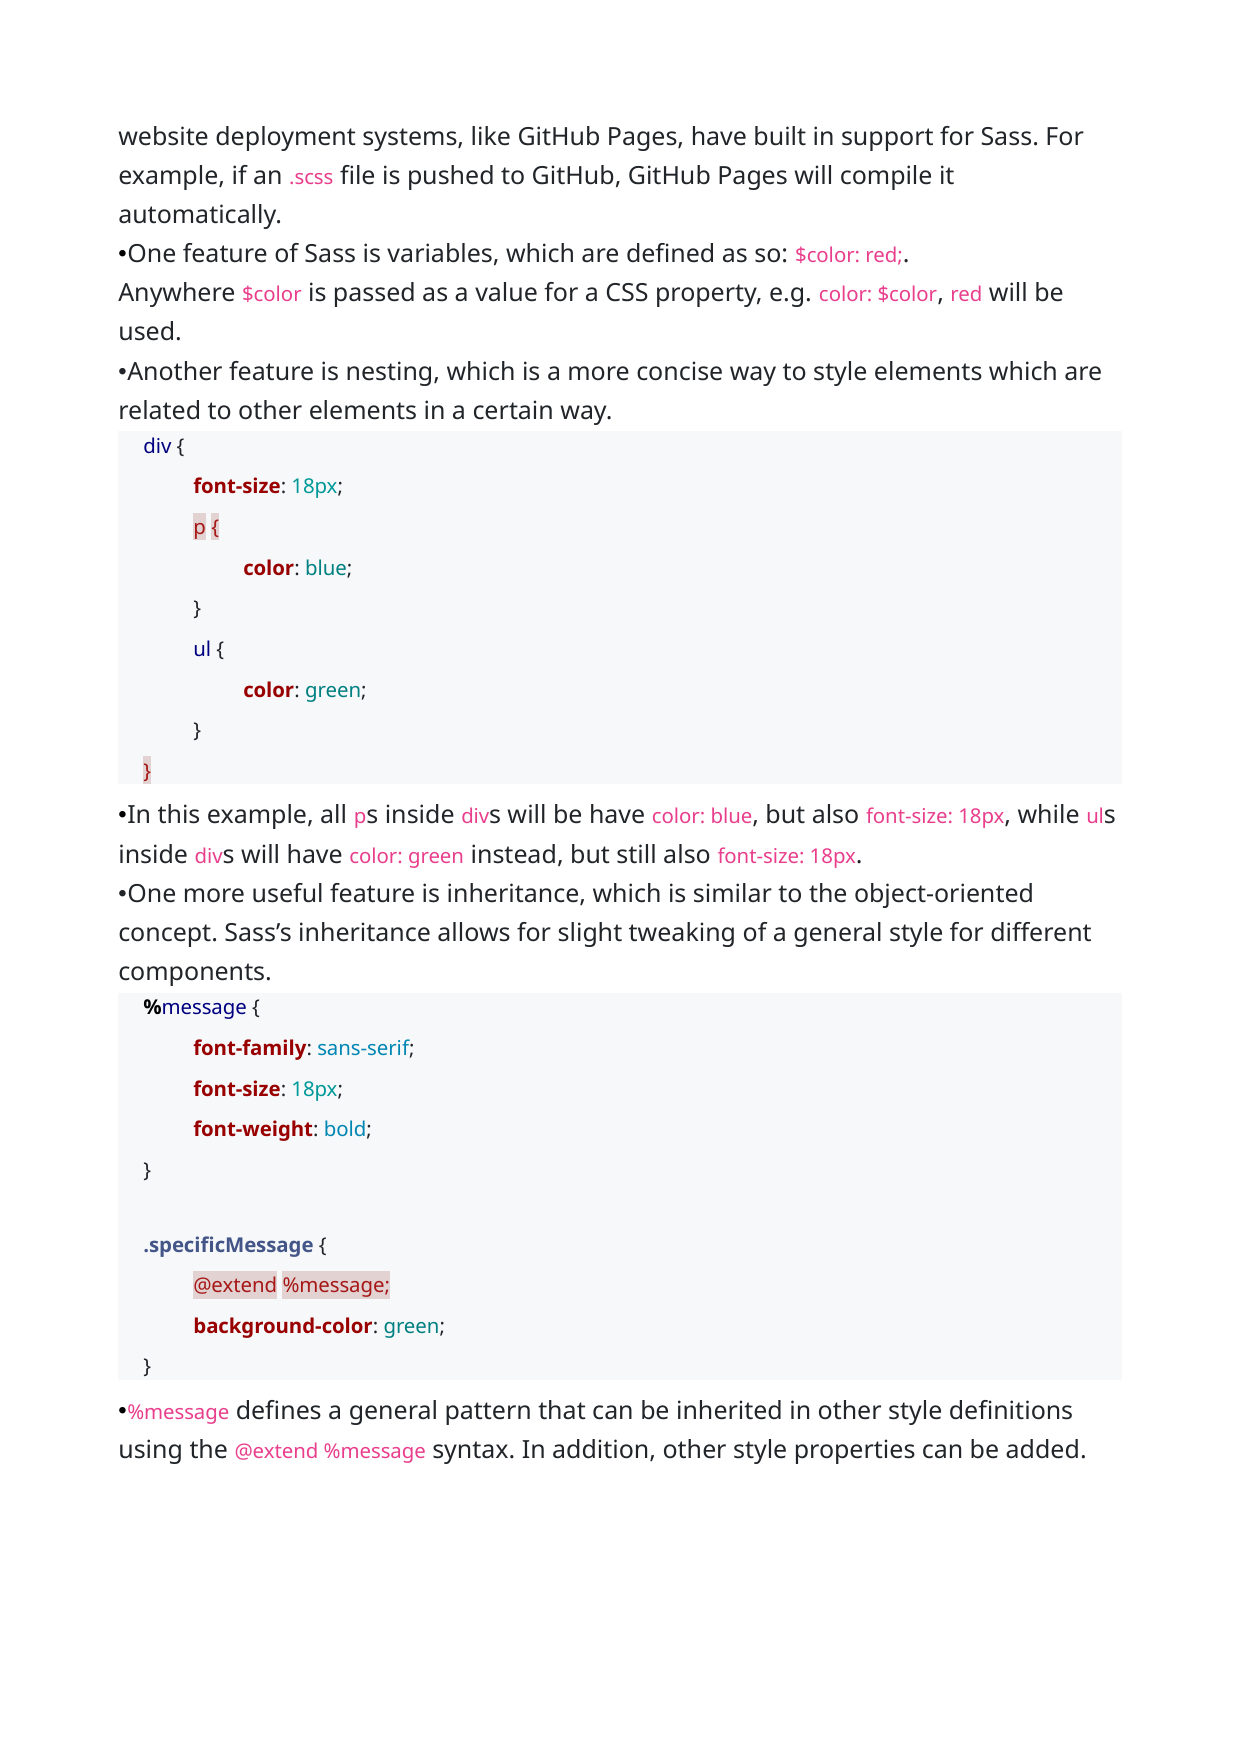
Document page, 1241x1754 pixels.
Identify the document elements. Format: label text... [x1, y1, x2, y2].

list One feature of Sass is variables, which are defined as so: $color: red;. Anywhere $color is passed as a value for a CSS property, e.g. color: $color, red will be used. [118, 236, 1122, 348]
list font-size: 18px; [118, 472, 1122, 500]
list %message { [118, 993, 1122, 1021]
list p { [118, 513, 1122, 541]
list div { [118, 431, 1122, 459]
list Another feature is nesting, which is a more concise way to style elements which are related to other elements in a certain way. [118, 353, 1122, 426]
list website deployment systems, like GitHub Pages, have built in support for Sass. For example, if an .scss file is pushed to GitHub, GitHub Pages will compile it automatically. [118, 118, 1122, 231]
list color: green; [118, 675, 1122, 703]
list background-color: green; [118, 1312, 1122, 1339]
list } [118, 594, 1122, 622]
list } [118, 716, 1122, 744]
list %message defines a general pattern that can be inherited in other style definitions using the @extend %message syntax. In addition, other style properties can be added. [118, 1393, 1122, 1466]
list font-family: sans-serif; [118, 1033, 1122, 1062]
list } [118, 756, 1122, 784]
list font-weight: bold; [118, 1115, 1122, 1143]
list color: blue; [118, 553, 1122, 581]
list } [118, 1155, 1122, 1183]
list One more useful feature is inheritance, which is similar to the object-oriented concept. Sass’s inheritance allows for slight tweaking of a general style for different components. [118, 875, 1122, 988]
list ul { [118, 634, 1122, 663]
list .specificMessage { [118, 1230, 1122, 1258]
list @extend %message; [118, 1271, 1122, 1299]
list In this example, all ps inside divs will be have color: blue, but also font-size: 18px, while uls inside divs will have color: green instead, but still also font-size: 18px. [118, 797, 1122, 870]
list font-size: 18px; [118, 1074, 1122, 1102]
list } [118, 1352, 1122, 1380]
